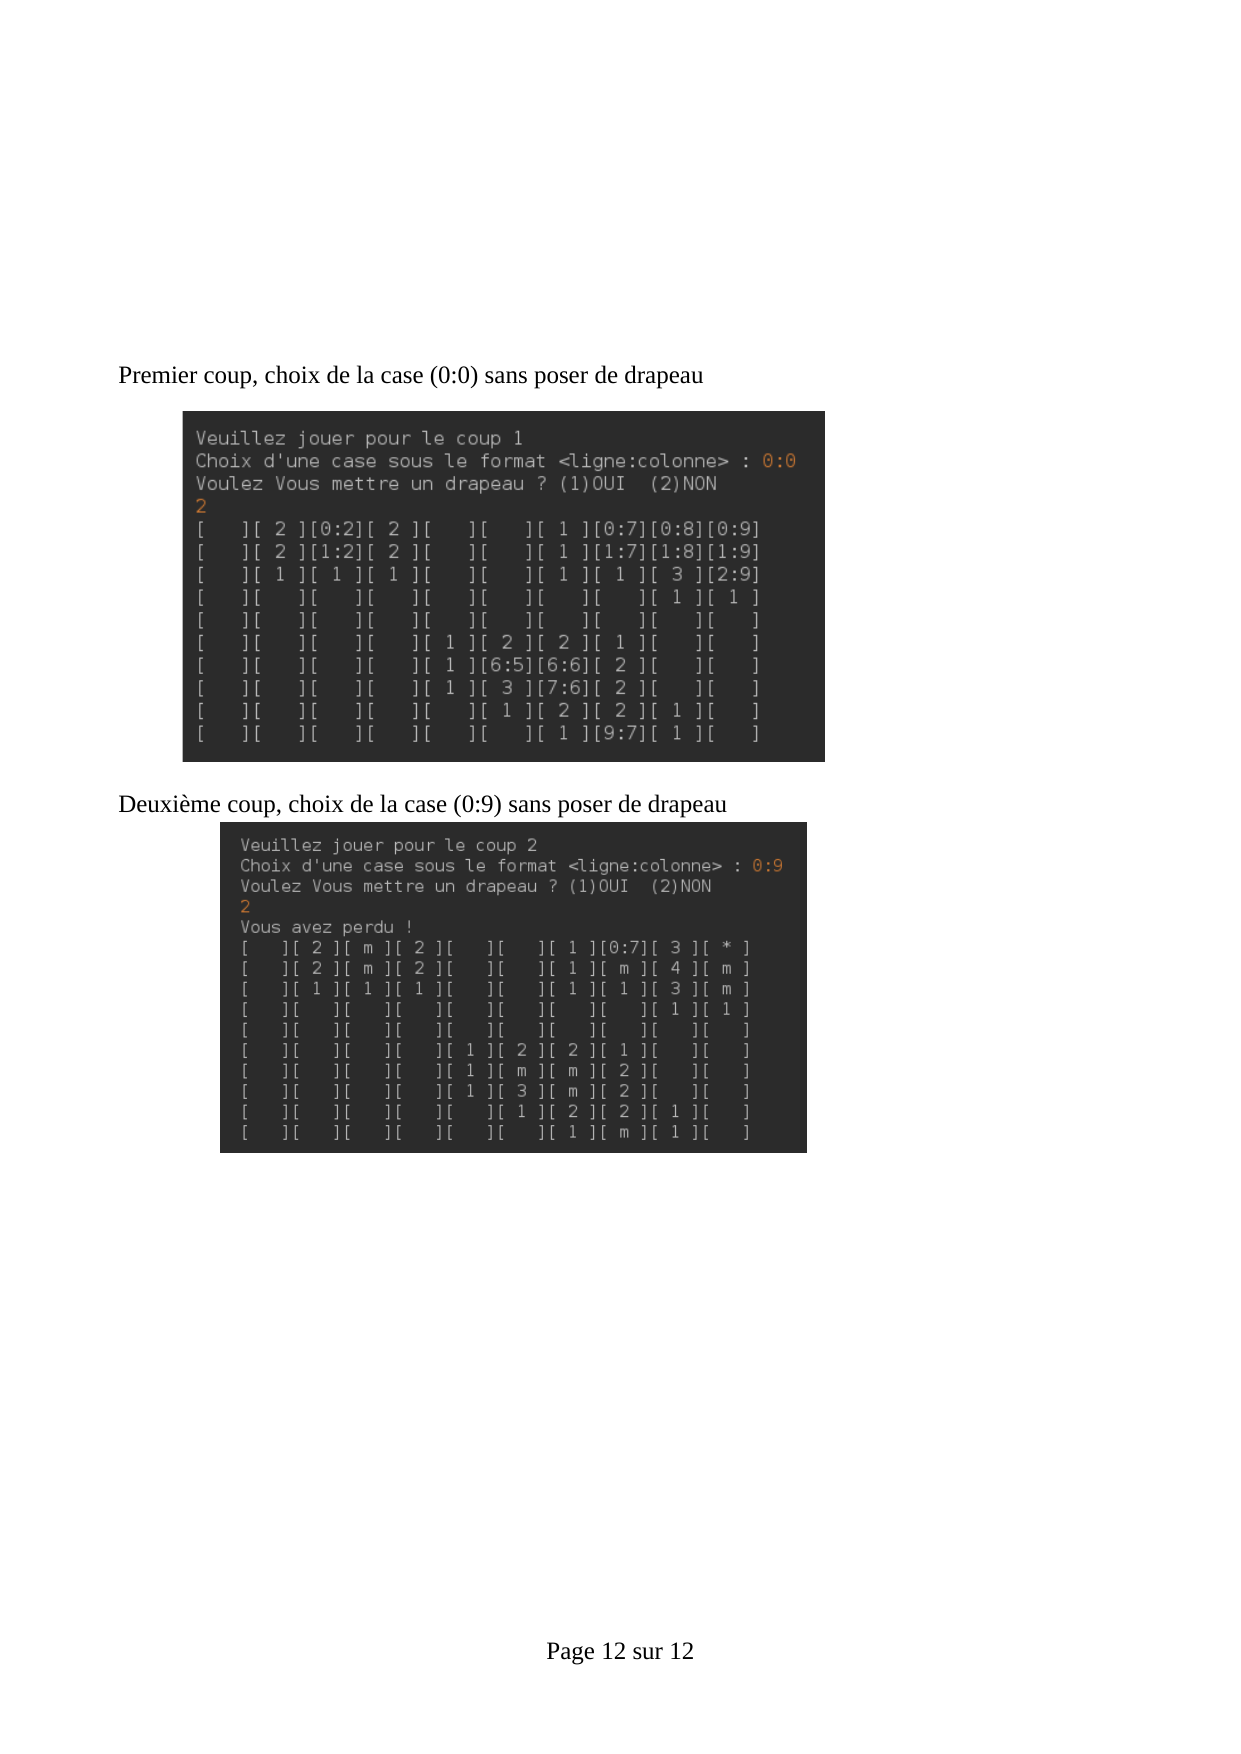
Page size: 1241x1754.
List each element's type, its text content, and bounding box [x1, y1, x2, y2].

text Premier coup, choix de la case (0:0) sans poser de drapeau [118, 361, 1122, 389]
text Deuxième coup, choix de la case (0:9) sans poser de drapeau [118, 789, 1122, 818]
